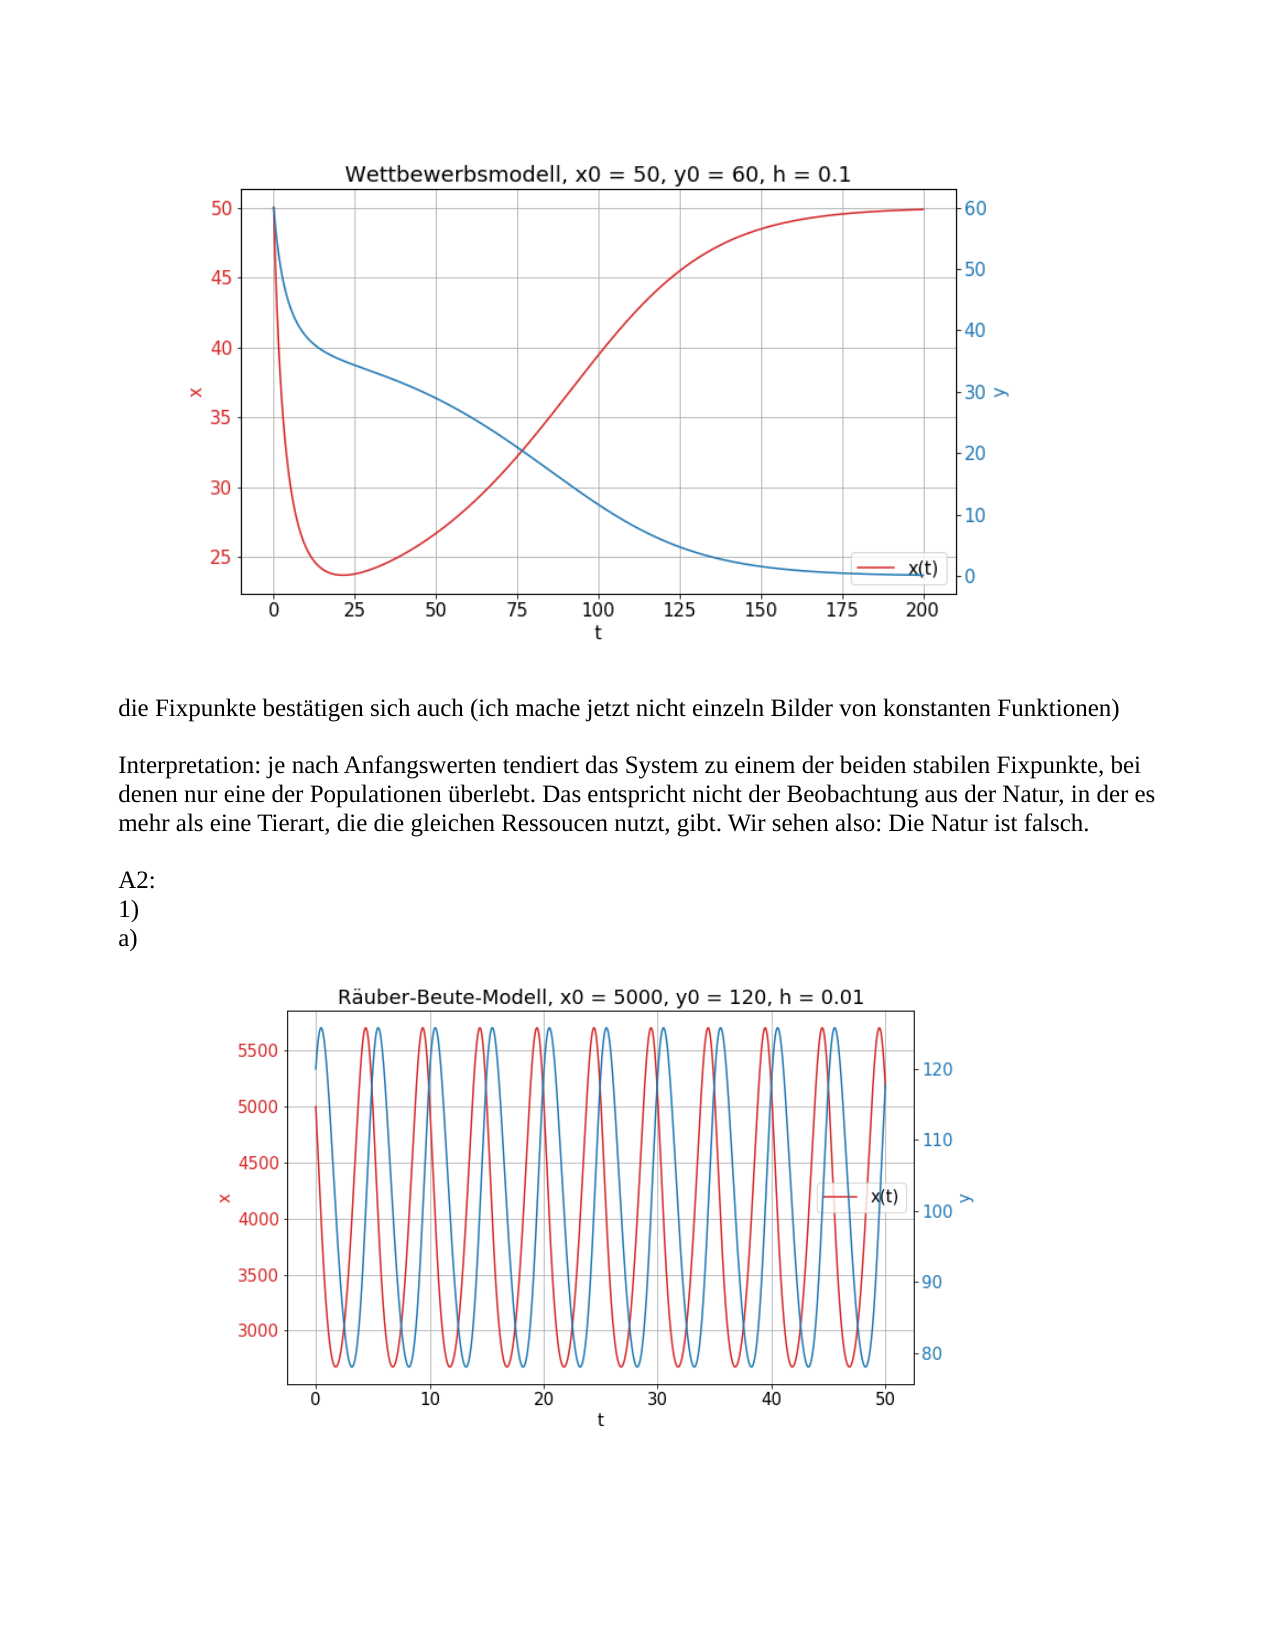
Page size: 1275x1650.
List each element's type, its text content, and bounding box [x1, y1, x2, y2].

text A2: [118, 866, 1157, 894]
picture [168, 146, 1029, 662]
text 1) [118, 894, 1157, 923]
picture [199, 971, 992, 1447]
text die Fixpunkte bestätigen sich auch (ich mache jetzt nicht einzeln Bilder von konstanten Funktionen) Interpretation: je nach Anfangswerten tendiert das System zu einem der beiden stabilen Fixpunkte, bei denen nur eine der Populationen überlebt. Das entspricht nicht der Beobachtung aus der Natur, in der es mehr als eine Tierart, die die gleichen Ressoucen nutzt, gibt. Wir sehen also: Die Natur ist falsch. [118, 291, 1157, 866]
text a) [118, 923, 1157, 1297]
